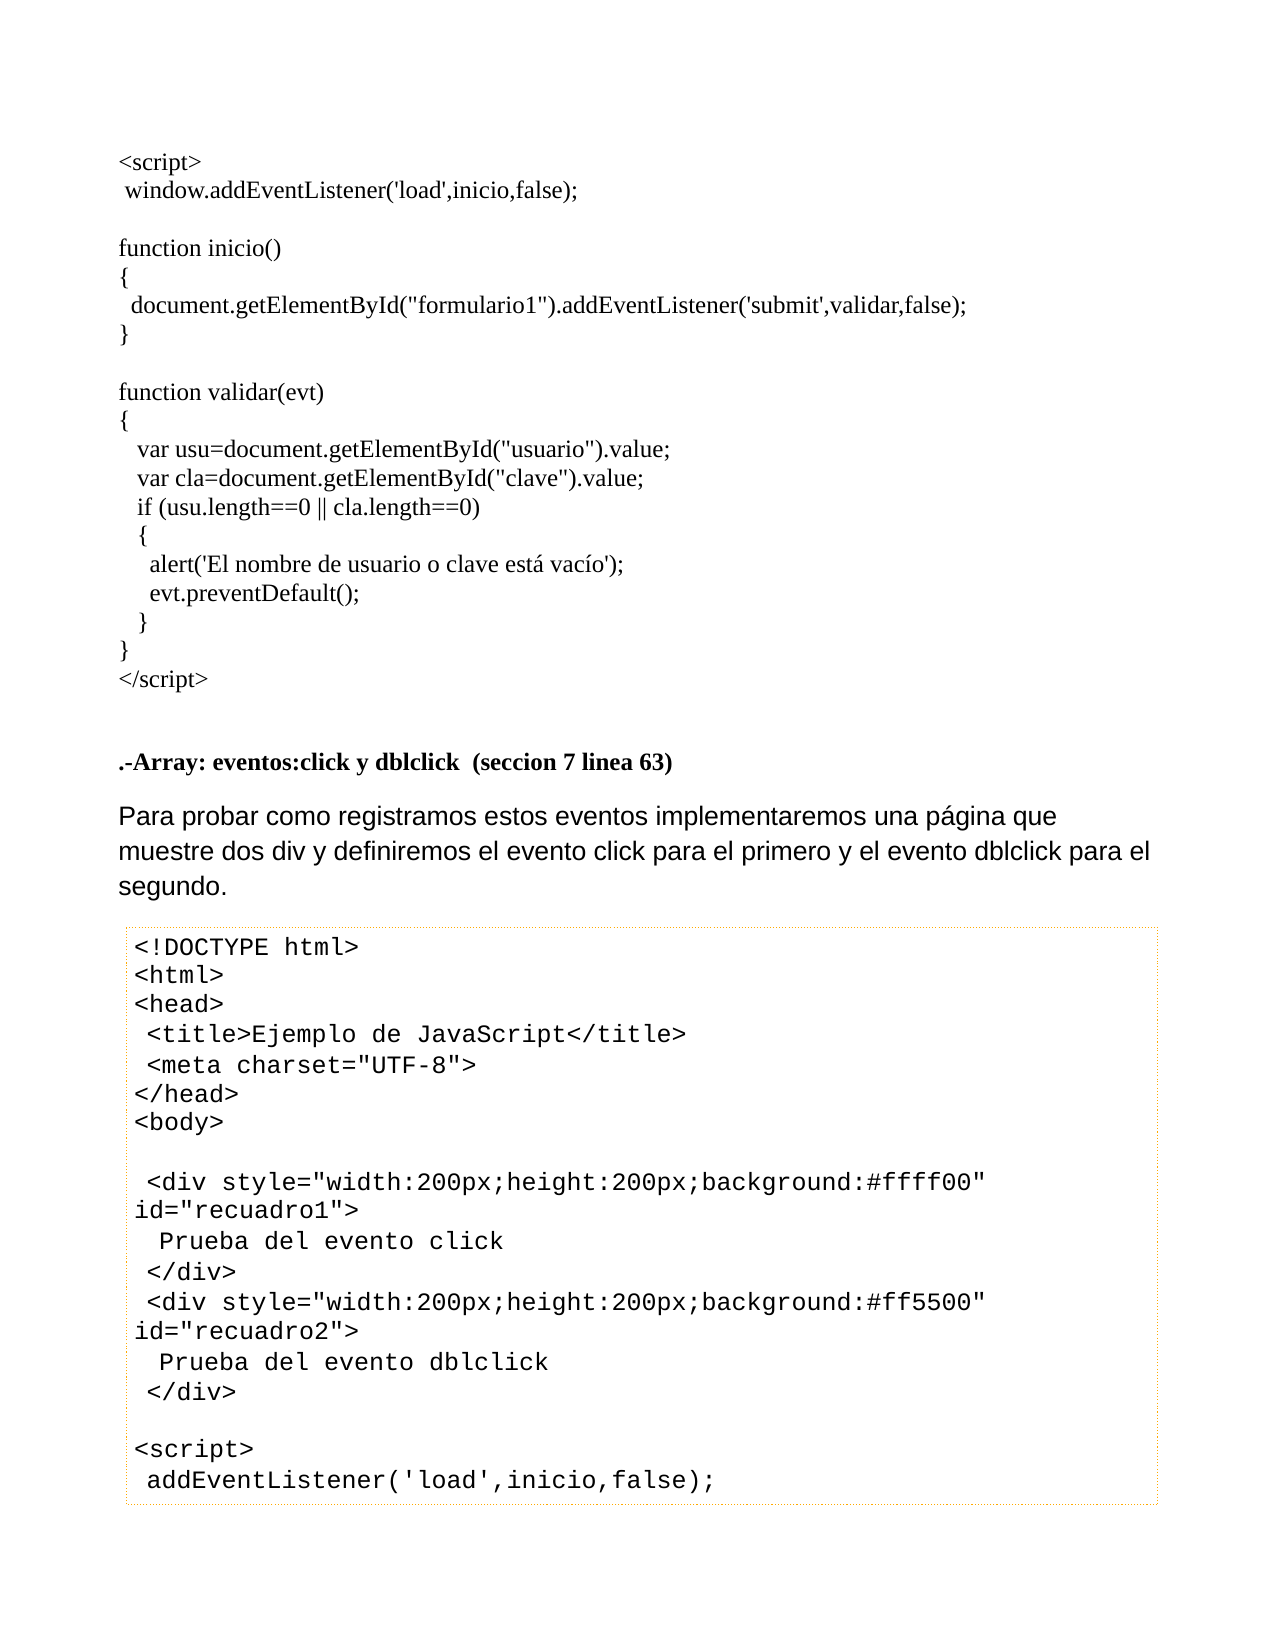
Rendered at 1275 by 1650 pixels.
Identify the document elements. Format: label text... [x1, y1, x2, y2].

text </div> [126, 1249, 1157, 1279]
text <!DOCTYPE html> [126, 927, 1157, 955]
text <script> [126, 1429, 1157, 1457]
text <title>Ejemplo de JavaScript</title> [126, 1012, 1157, 1042]
text addEventListener('load',inicio,false); [126, 1457, 1157, 1504]
text var cla=document.getElementById("clave").value; [118, 463, 1157, 492]
text document.getElementById("formulario1").addEventListener('submit',validar,false); [118, 291, 1157, 319]
text .-Array: eventos:click y dblclick (seccion 7 linea 63) [118, 747, 1157, 776]
text <body> [126, 1102, 1157, 1138]
text <meta charset="UTF-8"> [126, 1042, 1157, 1073]
text var usu=document.getElementById("usuario").value; [118, 434, 1157, 463]
text </script> [118, 664, 1157, 693]
text <head> [126, 983, 1157, 1012]
text </div> [126, 1369, 1157, 1408]
text } [118, 636, 1157, 664]
text Prueba del evento dblclick [126, 1339, 1157, 1369]
text { [118, 521, 1157, 549]
text alert('El nombre de usuario o clave está vacío'); [118, 549, 1157, 578]
text window.addEventListener('load',inicio,false); [118, 176, 1157, 204]
text { [118, 406, 1157, 434]
text function validar(evt) [118, 377, 1157, 406]
text { [118, 262, 1157, 291]
text Prueba del evento click [126, 1218, 1157, 1249]
text <div style="width:200px;height:200px;background:#ffff00" id="recuadro1"> [126, 1159, 1157, 1218]
text if (usu.length==0 || cla.length==0) [118, 492, 1157, 521]
text <div style="width:200px;height:200px;background:#ff5500" id="recuadro2"> [126, 1279, 1157, 1339]
text function inicio() [118, 233, 1157, 262]
text } [118, 607, 1157, 636]
text Para probar como registramos estos eventos implementaremos una página que muestre dos div y definiremos el evento click para el primero y el evento dblclick para el segundo. [118, 801, 1157, 901]
text </head> [126, 1073, 1157, 1102]
text <html> [126, 955, 1157, 983]
text <script> [118, 147, 1157, 176]
text evt.preventDefault(); [118, 578, 1157, 607]
text } [118, 319, 1157, 348]
